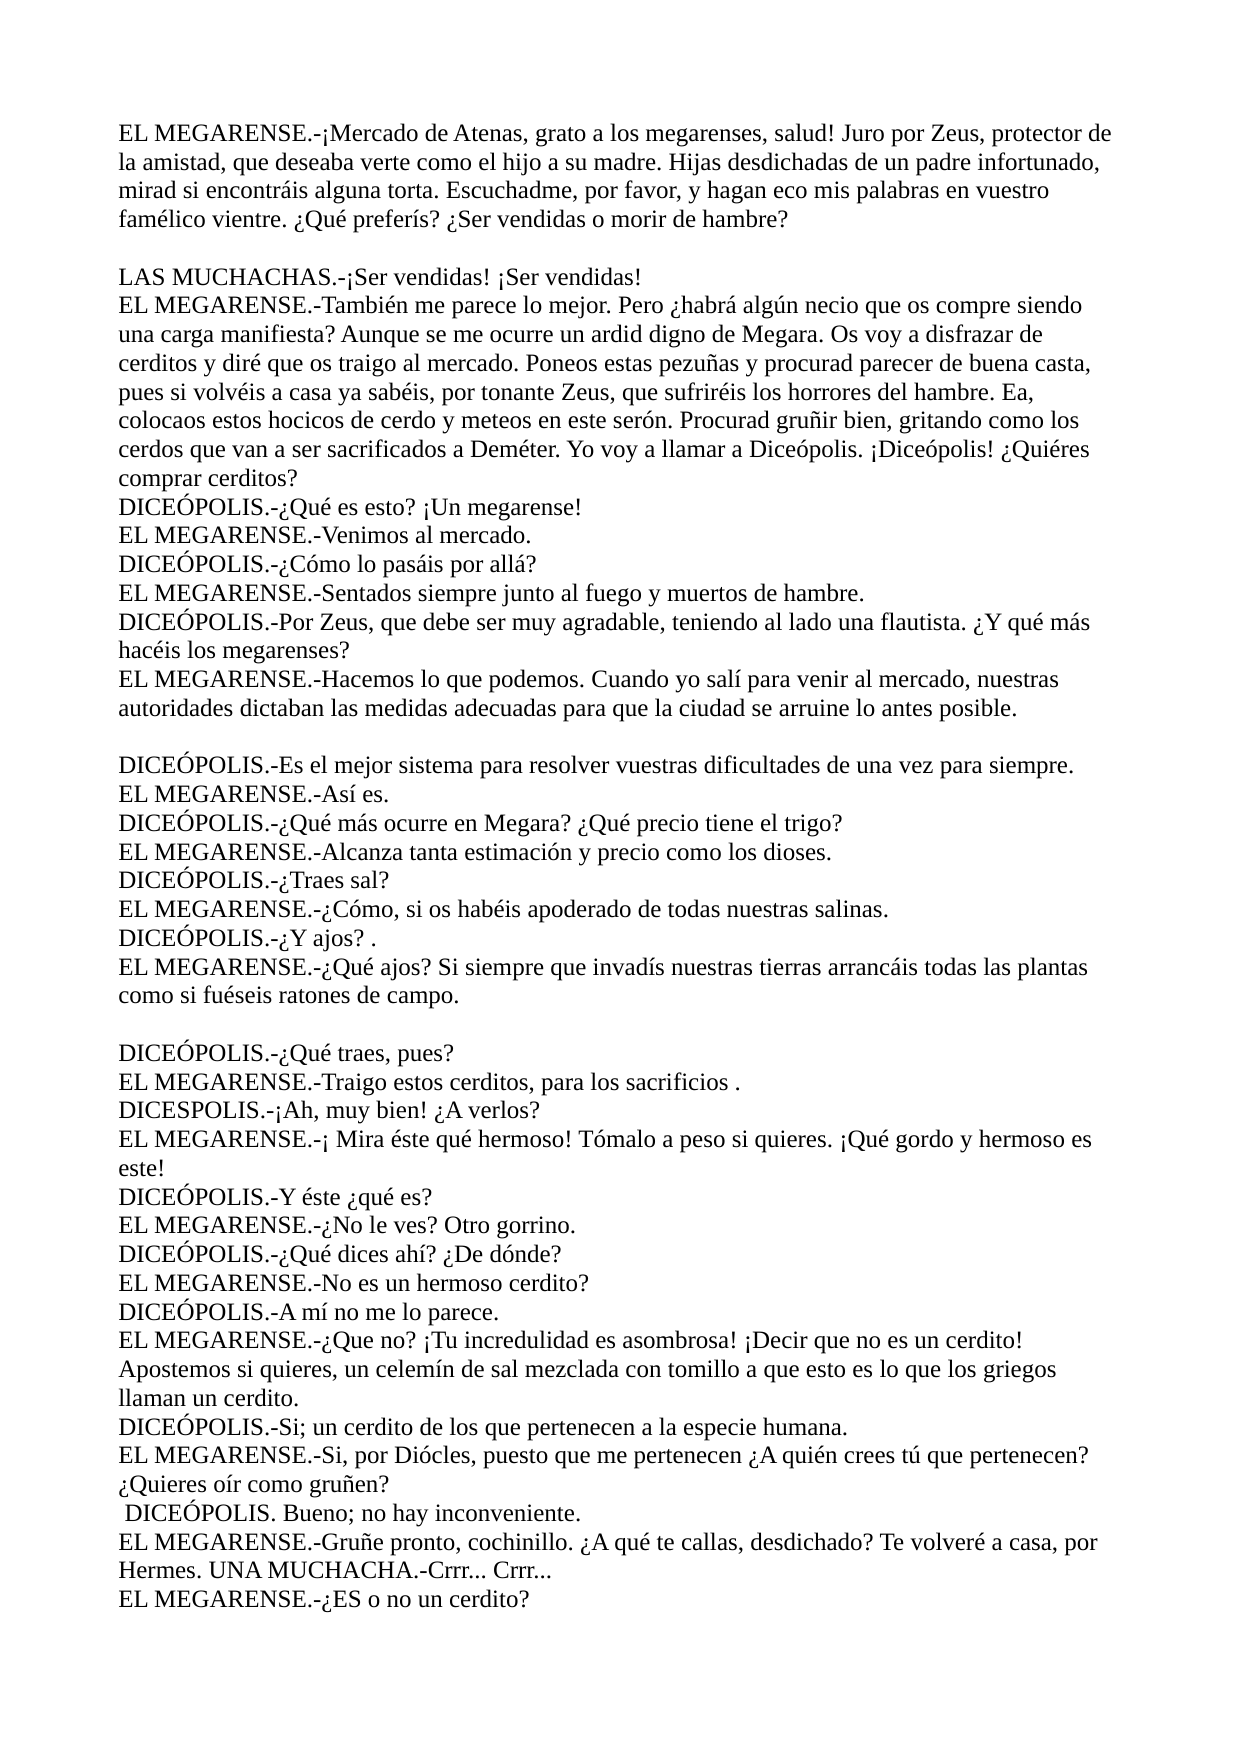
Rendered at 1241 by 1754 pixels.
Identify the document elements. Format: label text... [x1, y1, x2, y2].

text EL MEGARENSE.-Si, por Diócles, puesto que me pertenecen ¿A quién crees tú que pertenecen? ¿Quieres oír como gruñen? [118, 1441, 1122, 1498]
text LAS MUCHACHAS.-¡Ser vendidas! ¡Ser vendidas! [118, 262, 1122, 291]
text DICEÓPOLIS. Bueno; no hay inconveniente. [118, 1498, 1122, 1527]
text DICEÓPOLIS.-Si; un cerdito de los que pertenecen a la especie humana. [118, 1412, 1122, 1441]
text DICEÓPOLIS.-Y éste ¿qué es? [118, 1182, 1122, 1211]
text DICEÓPOLIS.-¿Cómo lo pasáis por allá? [118, 549, 1122, 578]
text EL MEGARENSE.-¿ES o no un cerdito? [118, 1584, 1122, 1613]
text DICEÓPOLIS.-A mí no me lo parece. [118, 1297, 1122, 1326]
text EL MEGARENSE.-¡Mercado de Atenas, grato a los megarenses, salud! Juro por Zeus, protector de la amistad, que deseaba verte como el hijo a su madre. Hijas desdichadas de un padre infortunado, mirad si encontráis alguna torta. Escuchadme, por favor, y hagan eco mis palabras en vuestro famélico vientre. ¿Qué preferís? ¿Ser vendidas o morir de hambre? [118, 118, 1122, 233]
text EL MEGARENSE.-Sentados siempre junto al fuego y muertos de hambre. [118, 578, 1122, 607]
text EL MEGARENSE.-¿Que no? ¡Tu incredulidad es asombrosa! ¡Decir que no es un cerdito! Apostemos si quieres, un celemín de sal mezclada con tomillo a que esto es lo que los griegos llaman un cerdito. [118, 1326, 1122, 1412]
text EL MEGARENSE.-¿No le ves? Otro gorrino. [118, 1211, 1122, 1239]
text EL MEGARENSE.-¿Qué ajos? Si siempre que invadís nuestras tierras arrancáis todas las plantas como si fuéseis ratones de campo. [118, 952, 1122, 1009]
text DICEÓPOLIS.-¿Qué dices ahí? ¿De dónde? [118, 1239, 1122, 1268]
text EL MEGARENSE.-Traigo estos cerditos, para los sacrificios . [118, 1067, 1122, 1096]
text EL MEGARENSE.-También me parece lo mejor. Pero ¿habrá algún necio que os compre siendo una carga manifiesta? Aunque se me ocurre un ardid digno de Megara. Os voy a disfrazar de cerditos y diré que os traigo al mercado. Poneos estas pezuñas y procurad parecer de buena casta, pues si volvéis a casa ya sabéis, por tonante Zeus, que sufriréis los horrores del hambre. Ea, colocaos estos hocicos de cerdo y meteos en este serón. Procurad gruñir bien, gritando como los cerdos que van a ser sacrificados a Deméter. Yo voy a llamar a Diceópolis. ¡Diceópolis! ¿Quiéres comprar cerditos? [118, 291, 1122, 492]
text EL MEGARENSE.-Hacemos lo que podemos. Cuando yo salí para venir al mercado, nuestras autoridades dictaban las medidas adecuadas para que la ciudad se arruine lo antes posible. [118, 664, 1122, 722]
text DICEÓPOLIS.-¿Qué es esto? ¡Un megarense! [118, 492, 1122, 521]
text EL MEGARENSE.-No es un hermoso cerdito? [118, 1268, 1122, 1297]
text DICEÓPOLIS.-¿Qué traes, pues? [118, 1038, 1122, 1067]
text DICEÓPOLIS.-¿Traes sal? [118, 866, 1122, 894]
text EL MEGARENSE.-Gruñe pronto, cochinillo. ¿A qué te callas, desdichado? Te volveré a casa, por Hermes. UNA MUCHACHA.-Crrr... Crrr... [118, 1527, 1122, 1584]
text EL MEGARENSE.-¿Cómo, si os habéis apoderado de todas nuestras salinas. [118, 894, 1122, 923]
text EL MEGARENSE.-Así es. [118, 779, 1122, 808]
text DICEÓPOLIS.-¿Qué más ocurre en Megara? ¿Qué precio tiene el trigo? [118, 808, 1122, 837]
text DICEÓPOLIS.-Es el mejor sistema para resolver vuestras dificultades de una vez para siempre. [118, 751, 1122, 779]
text DICEÓPOLIS.-Por Zeus, que debe ser muy agradable, teniendo al lado una flautista. ¿Y qué más hacéis los megarenses? [118, 607, 1122, 664]
text DICEÓPOLIS.-¿Y ajos? . [118, 923, 1122, 952]
text EL MEGARENSE.-Venimos al mercado. [118, 521, 1122, 549]
text DICESPOLIS.-¡Ah, muy bien! ¿A verlos? [118, 1096, 1122, 1124]
text EL MEGARENSE.-Alcanza tanta estimación y precio como los dioses. [118, 837, 1122, 866]
text EL MEGARENSE.-¡ Mira éste qué hermoso! Tómalo a peso si quieres. ¡Qué gordo y hermoso es este! [118, 1124, 1122, 1182]
